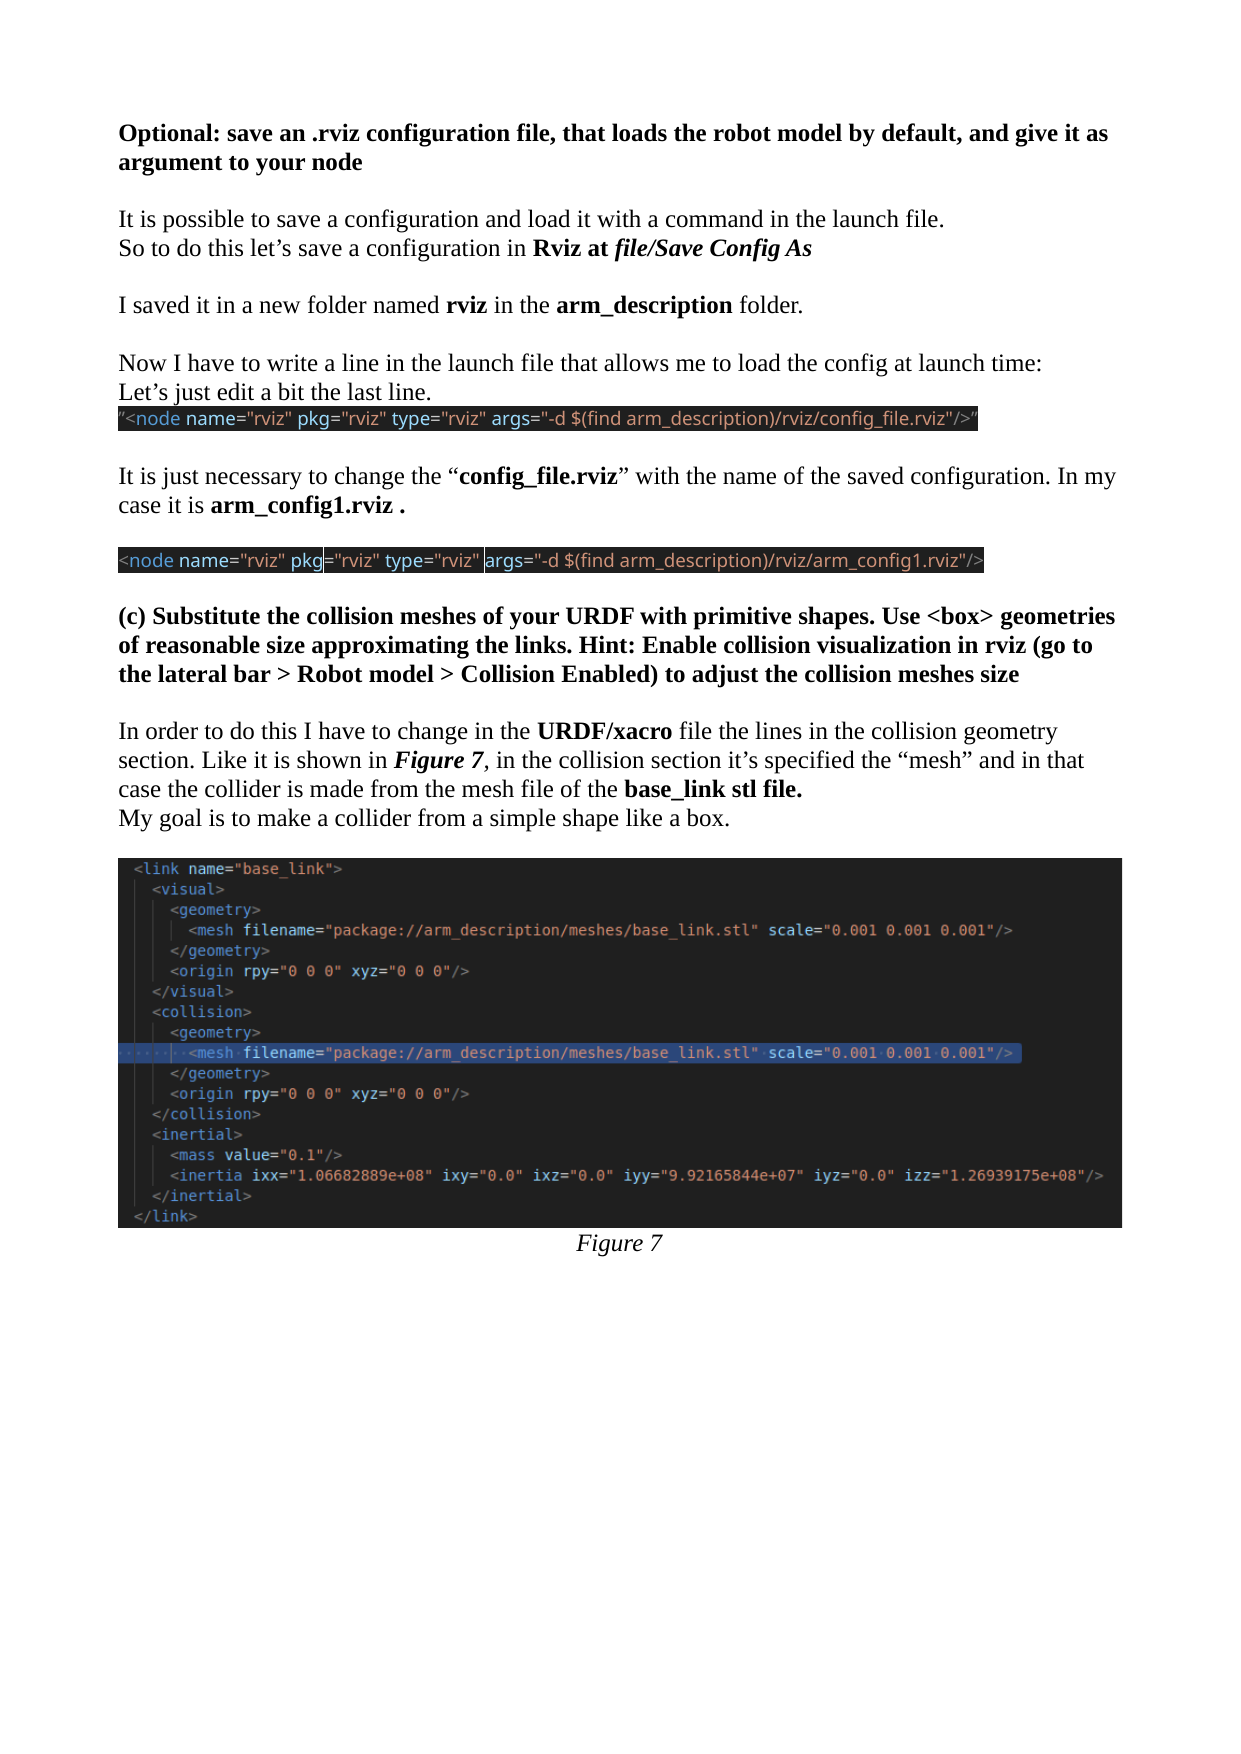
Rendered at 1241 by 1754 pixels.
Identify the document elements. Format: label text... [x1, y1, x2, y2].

text Optional: save an .rviz configuration file, that loads the robot model by default, and give it as argument to your node [118, 118, 1122, 176]
text In order to do this I have to change in the URDF/xacro file the lines in the collision geometry section. Like it is shown in Figure 7, in the collision section it’s specified the “mesh” and in that case the collider is made from the mesh file of the base_link stl file. [118, 716, 1122, 803]
text Now I have to write a line in the launch file that allows me to load the config at launch time: [118, 348, 1122, 377]
text I saved it in a new folder named rviz in the arm_description folder. [118, 291, 1122, 319]
text (c) Substitute the collision meshes of your URDF with primitive shapes. Use <box> geometries of reasonable size approximating the links. Hint: Enable collision visualization in rviz (go to the lateral bar > Robot model > Collision Enabled) to adjust the collision meshes size [118, 601, 1122, 688]
text Figure 7 [118, 1228, 1122, 1257]
text It is possible to save a configuration and load it with a command in the launch file. [118, 204, 1122, 233]
text So to do this let’s save a configuration in Rviz at file/Save Config As [118, 233, 1122, 262]
text ”<node name="rviz" pkg="rviz" type="rviz" args="-d $(find arm_description)/rviz/config_file.rviz"/>” [118, 406, 1122, 431]
text It is just necessary to change the “config_file.rviz” with the name of the saved configuration. In my case it is arm_config1.rviz . [118, 461, 1122, 518]
picture [118, 858, 1123, 1228]
text <node name="rviz" pkg="rviz" type="rviz" args="-d $(find arm_description)/rviz/arm_config1.rviz"/> [118, 547, 1122, 573]
text My goal is to make a collider from a simple shape like a box. [118, 803, 1122, 831]
text Let’s just edit a bit the last line. [118, 377, 1122, 406]
